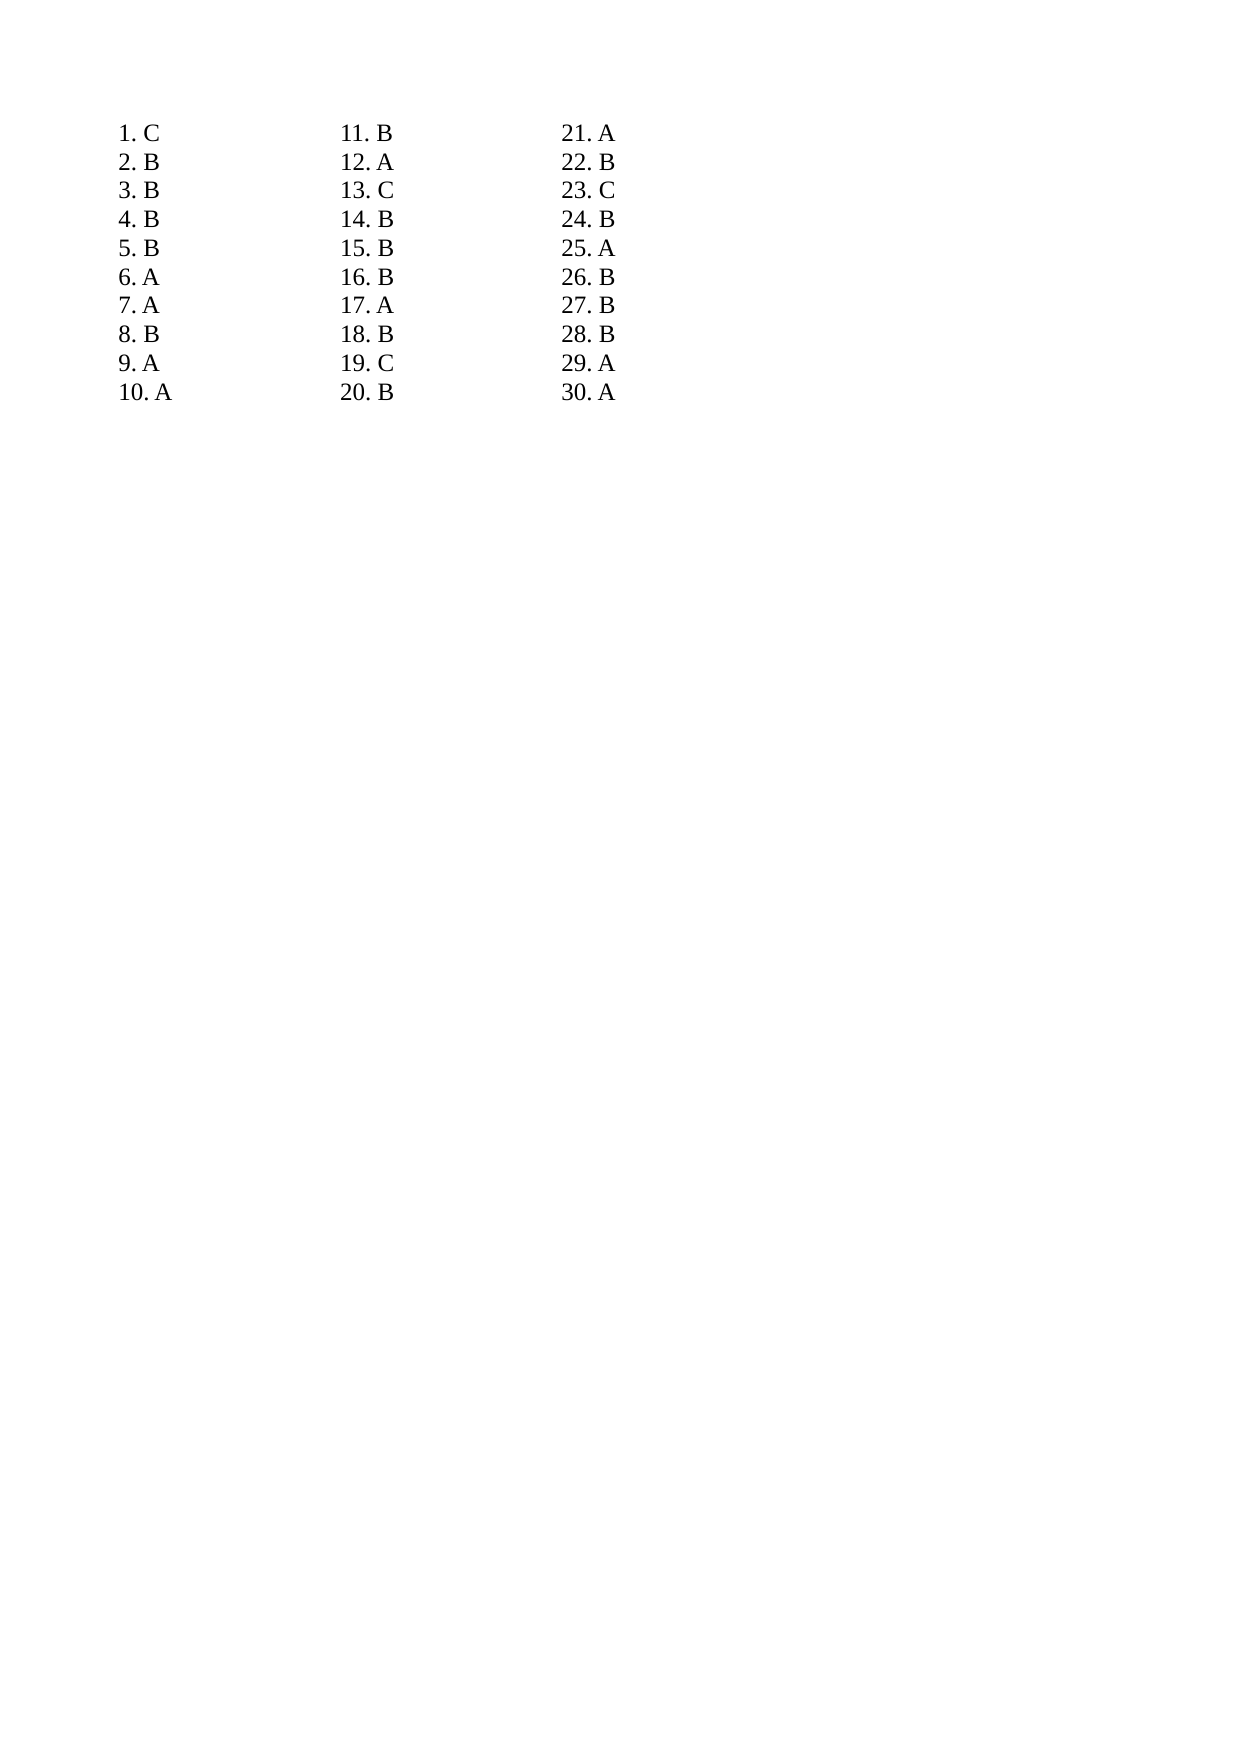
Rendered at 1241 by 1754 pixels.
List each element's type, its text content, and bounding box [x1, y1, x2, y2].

text 10. A 20. B 30. A [118, 377, 1122, 406]
text 8. B 18. B 28. B [118, 319, 1122, 348]
text 1. C 11. B 21. A [118, 118, 1122, 147]
text 6. A 16. B 26. B [118, 262, 1122, 291]
text 9. A 19. C 29. A [118, 348, 1122, 377]
text 7. A 17. A 27. B [118, 291, 1122, 319]
text 3. B 13. C 23. C [118, 176, 1122, 204]
text 2. B 12. A 22. B [118, 147, 1122, 176]
text 4. B 14. B 24. B [118, 204, 1122, 233]
text 5. B 15. B 25. A [118, 233, 1122, 262]
